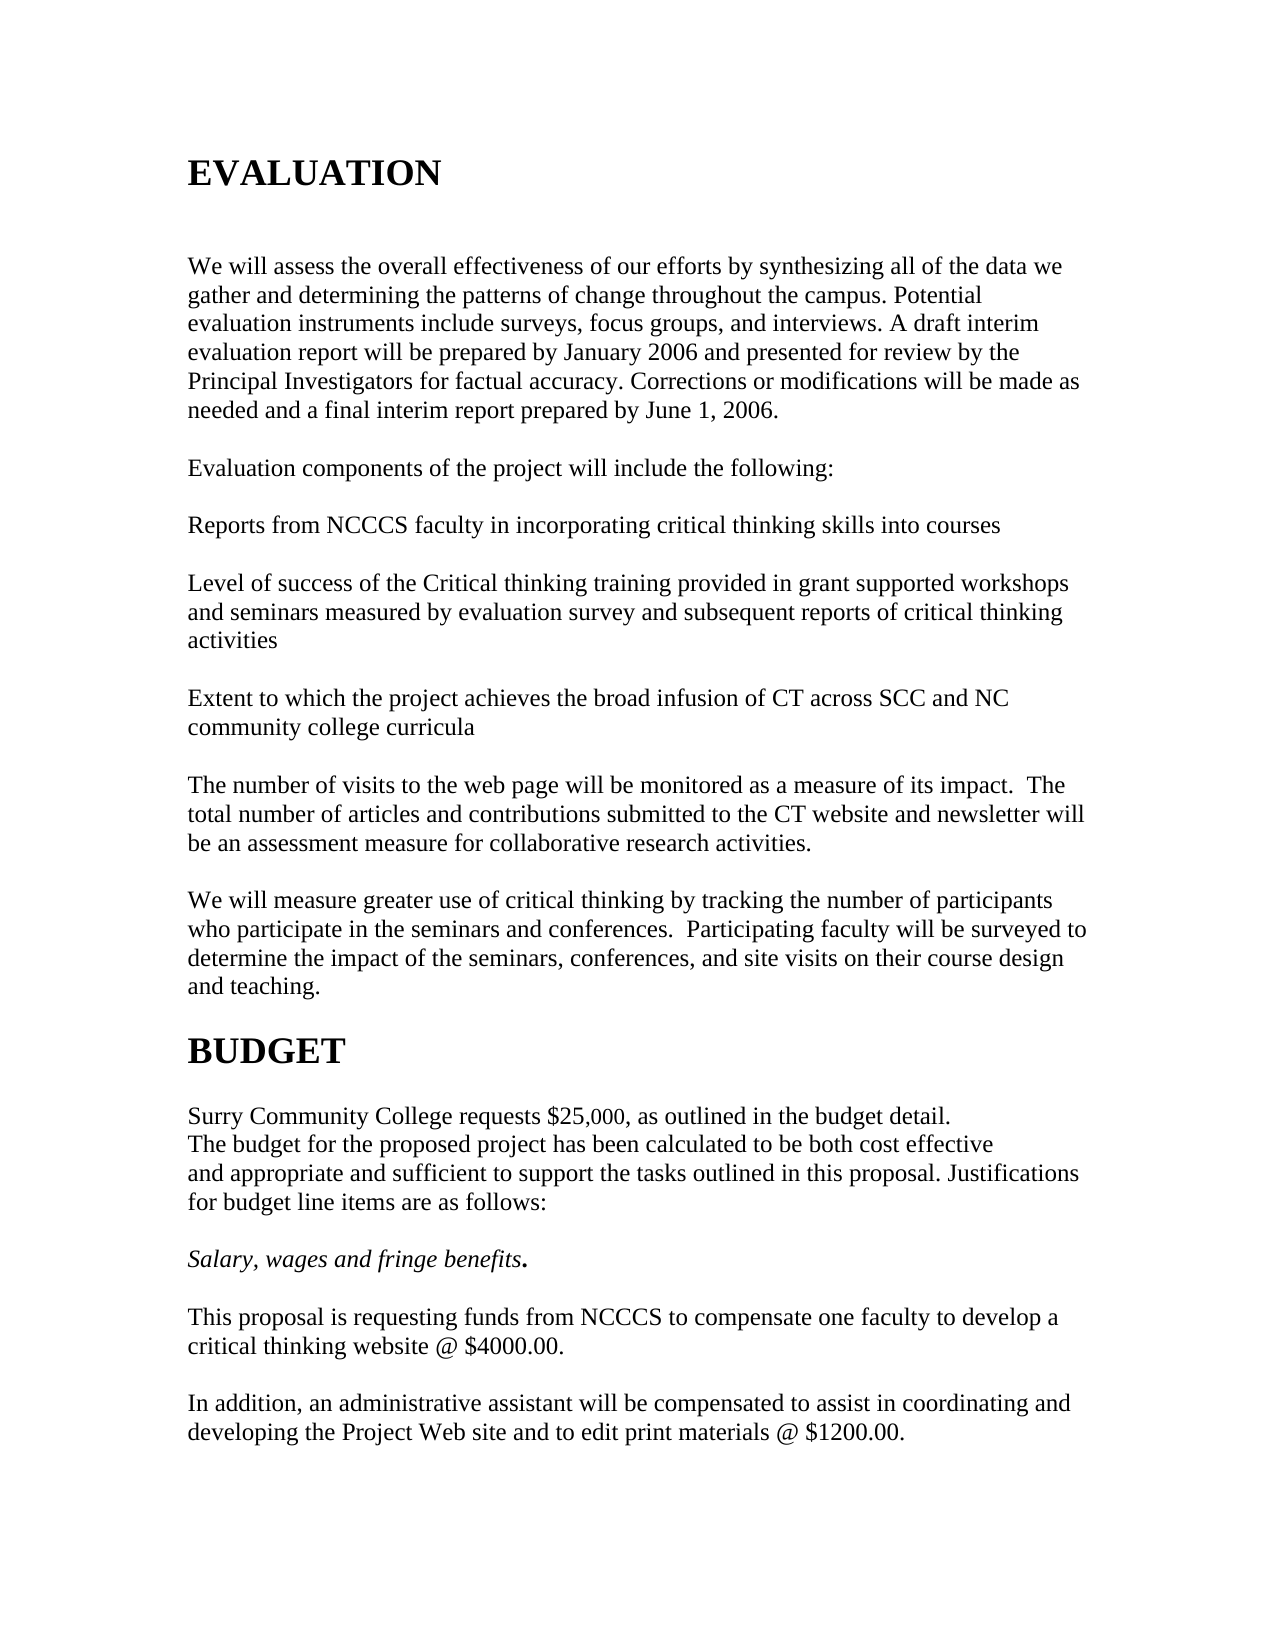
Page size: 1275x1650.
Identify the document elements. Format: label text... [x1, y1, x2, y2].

text Reports from NCCCS faculty in incorporating critical thinking skills into courses [187, 510, 1087, 539]
text BUDGET [187, 1029, 1087, 1072]
text Level of success of the Critical thinking training provided in grant supported workshops and seminars measured by evaluation survey and subsequent reports of critical thinking activities [187, 568, 1087, 654]
text Surry Community College requests $25,000, as outlined in the budget detail. [187, 1101, 1087, 1129]
text EVALUATION [187, 150, 1087, 193]
text The budget for the proposed project has been calculated to be both cost effective [187, 1129, 1087, 1158]
text Salary, wages and fringe benefits. [187, 1244, 1087, 1273]
text for budget line items are as follows: [187, 1187, 1087, 1216]
text Evaluation components of the project will include the following: [187, 453, 1087, 481]
text We will measure greater use of critical thinking by tracking the number of participants who participate in the seminars and conferences. Participating faculty will be surveyed to determine the impact of the seminars, conferences, and site visits on their course design and teaching. [187, 885, 1087, 1000]
text In addition, an administrative assistant will be compensated to assist in coordinating and developing the Project Web site and to edit print materials @ $1200.00. [187, 1388, 1087, 1446]
text and appropriate and sufficient to support the tasks outlined in this proposal. Justifications [187, 1158, 1087, 1187]
text We will assess the overall effectiveness of our efforts by synthesizing all of the data we gather and determining the patterns of change throughout the campus. Potential evaluation instruments include surveys, focus groups, and interviews. A draft interim evaluation report will be prepared by January 2006 and presented for review by the Principal Investigators for factual accuracy. Corrections or modifications will be made as needed and a final interim report prepared by June 1, 2006. [187, 251, 1087, 423]
text Extent to which the project achieves the broad infusion of CT across SCC and NC community college curricula [187, 683, 1087, 741]
text This proposal is requesting funds from NCCCS to compensate one faculty to develop a critical thinking website @ $4000.00. [187, 1302, 1087, 1359]
text The number of visits to the web page will be monitored as a measure of its impact. The total number of articles and contributions submitted to the CT website and newsletter will be an assessment measure for collaborative research activities. [187, 770, 1087, 856]
